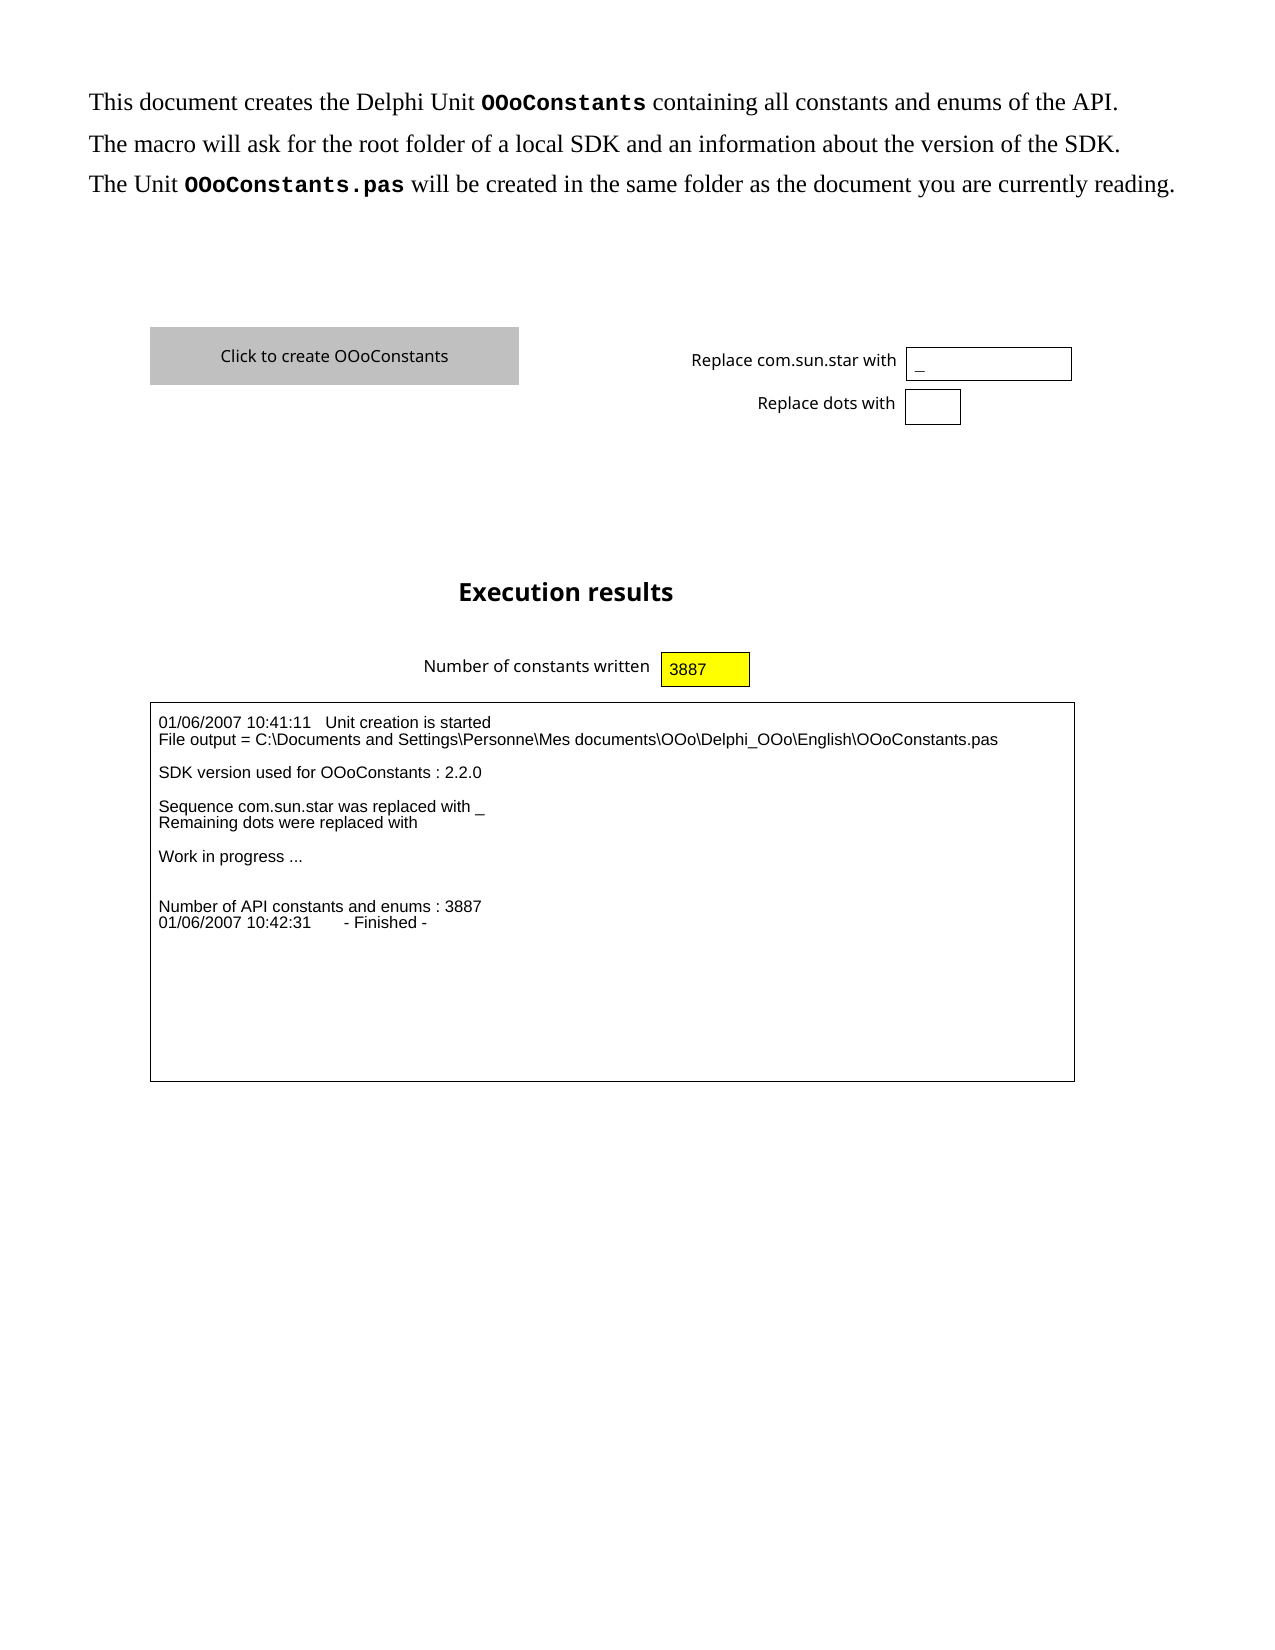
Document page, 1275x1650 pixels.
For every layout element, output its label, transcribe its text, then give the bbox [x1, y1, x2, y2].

text This document creates the Delphi Unit OOoConstants containing all constants and enums of the API. [88, 88, 1186, 118]
text The Unit OOoConstants.pas will be created in the same folder as the document you are currently reading. [88, 171, 1186, 200]
text The macro will ask for the root folder of a local SDK and an information about the version of the SDK. [88, 130, 1186, 158]
